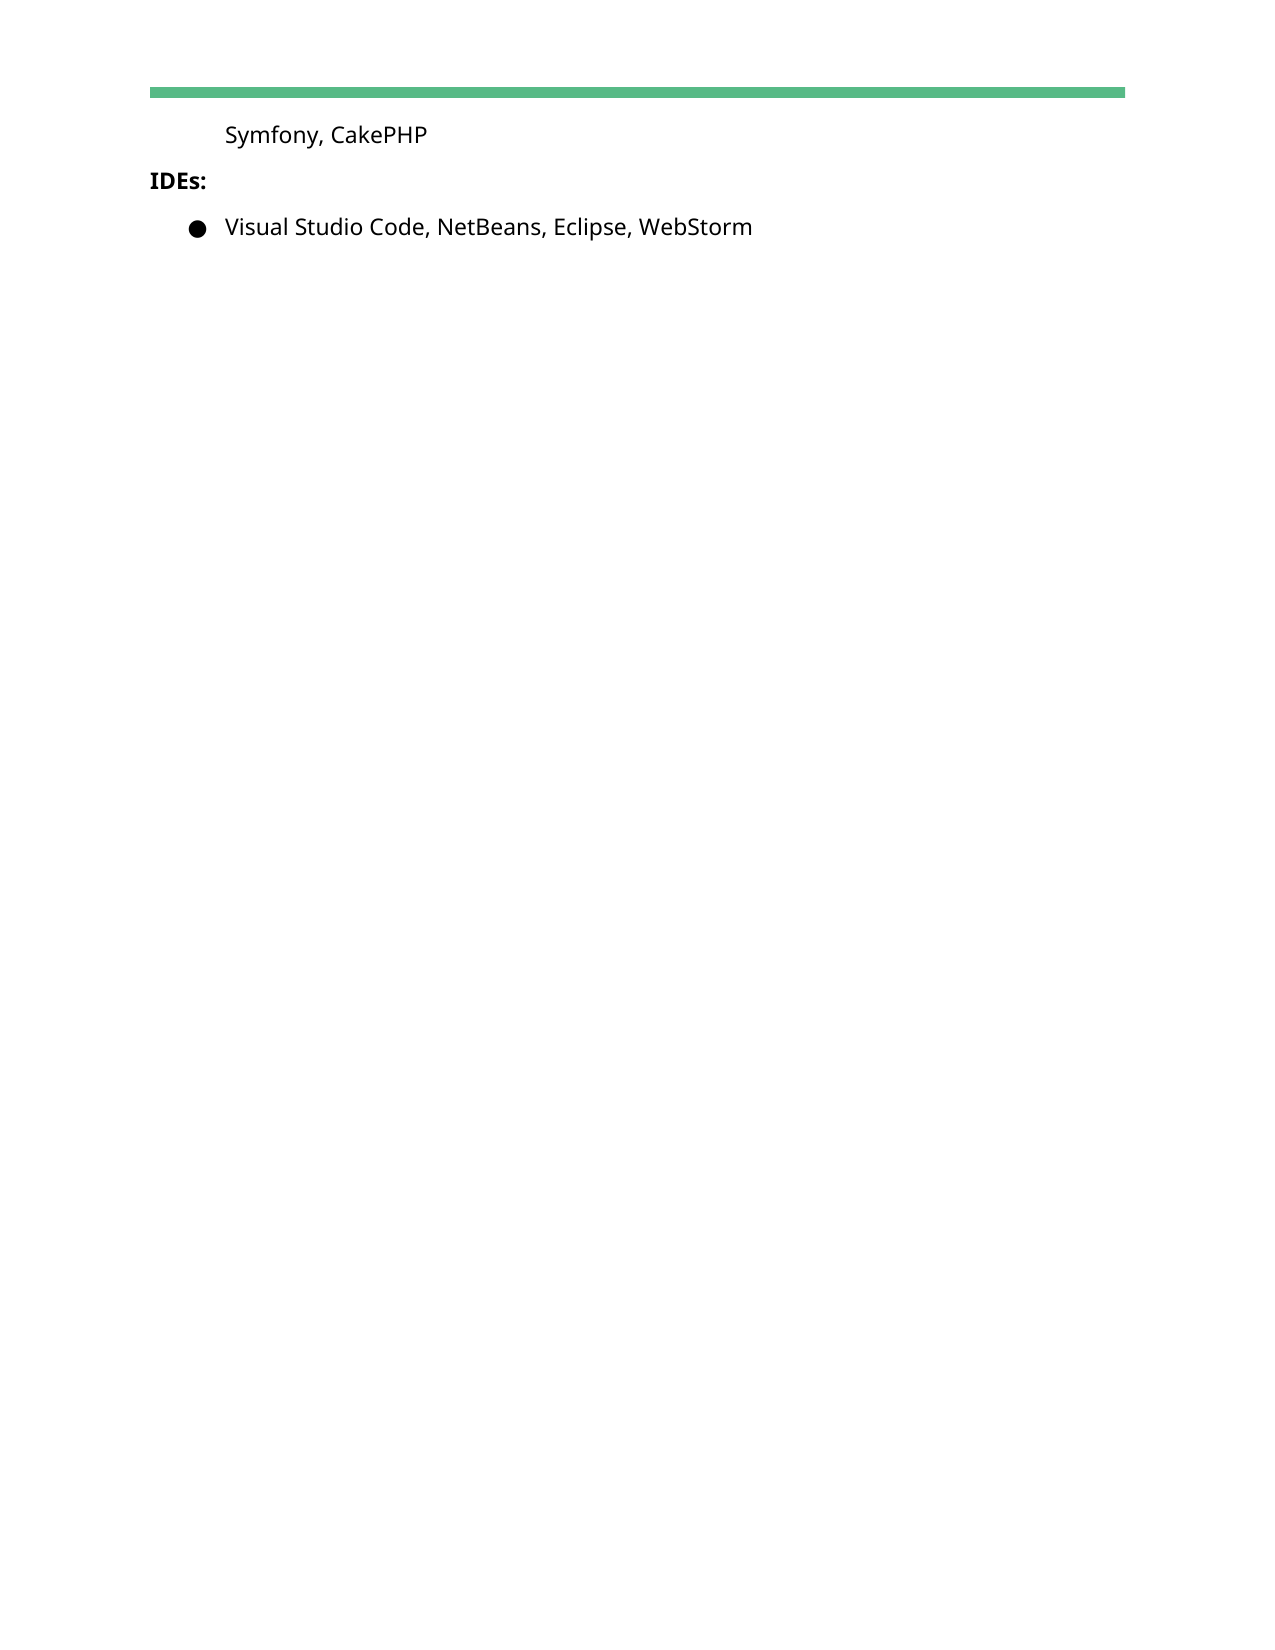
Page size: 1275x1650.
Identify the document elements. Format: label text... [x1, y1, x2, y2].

list Visual Studio Code, NetBeans, Eclipse, WebStorm [187, 210, 937, 242]
picture [150, 87, 1125, 98]
text IDEs: [150, 164, 937, 196]
list Symfony, CakePHP [187, 119, 937, 150]
